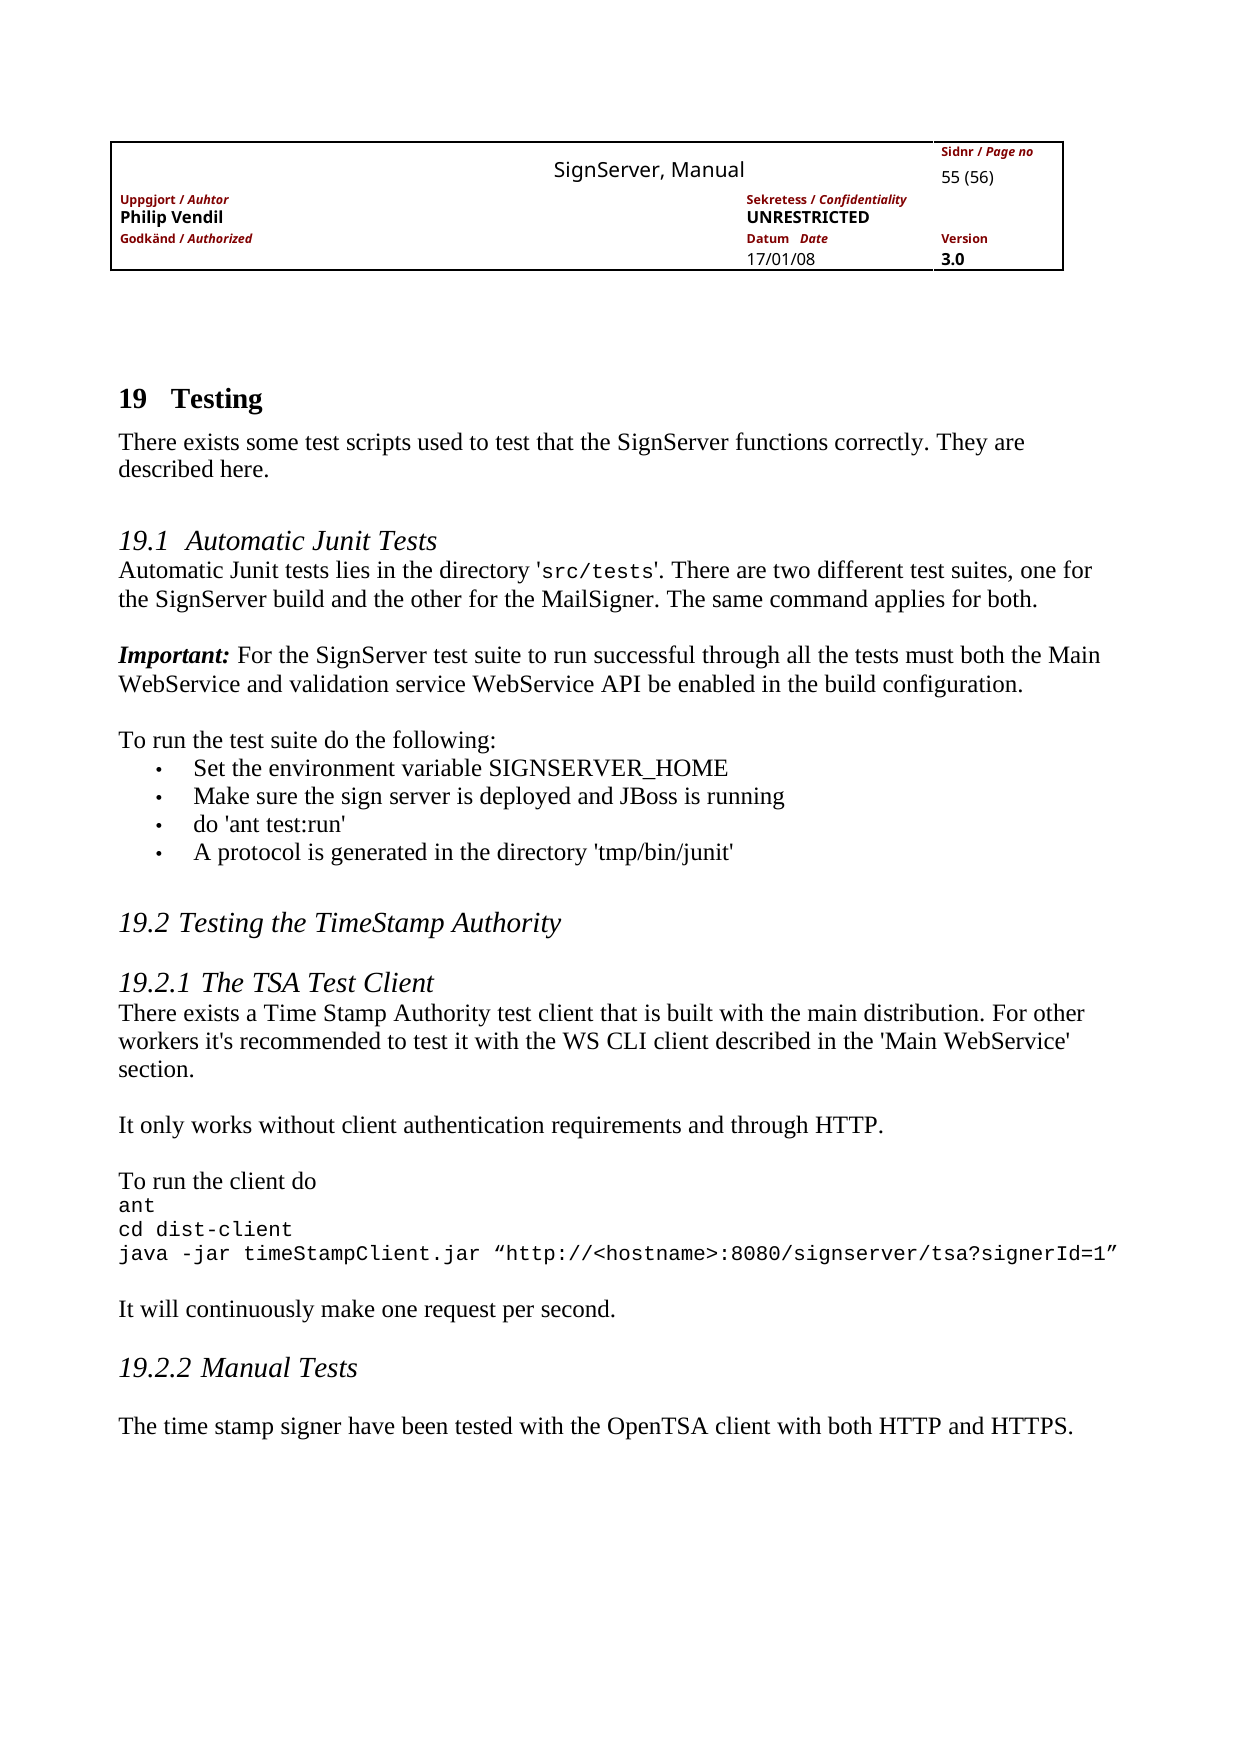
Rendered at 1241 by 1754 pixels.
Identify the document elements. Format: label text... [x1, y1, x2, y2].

text It only works without client authentication requirements and through HTTP. [118, 1111, 1122, 1139]
text To run the test suite do the following: [118, 726, 1122, 753]
list A protocol is generated in the directory 'tmp/bin/junit' [156, 838, 1122, 894]
subtitle The TSA Test Client [118, 967, 1122, 999]
subtitle Testing the TimeStamp Authority [118, 906, 1122, 939]
text ant [118, 1195, 1122, 1219]
text It will continuously make one request per second. [118, 1295, 1122, 1323]
text Automatic Junit tests lies in the directory 'src/tests'. There are two different test suites, one for the SignServer build and the other for the MailSigner. The same command applies for both. [118, 556, 1122, 613]
text cd dist-client [118, 1219, 1122, 1243]
list Set the environment variable SIGNSERVER_HOME [156, 753, 1122, 782]
subtitle Testing [118, 382, 1122, 415]
text The time stamp signer have been tested with the OpenTSA client with both HTTP and HTTPS. [118, 1412, 1122, 1440]
subtitle Automatic Junit Tests [118, 524, 1122, 556]
list do 'ant test:run' [156, 809, 1122, 838]
text java -jar timeStampClient.jar “http://<hostname>:8080/signserver/tsa?signerId=1” [118, 1243, 1122, 1267]
list Make sure the sign server is deployed and JBoss is running [156, 782, 1122, 809]
text Important: For the SignServer test suite to run successful through all the tests must both the Main WebService and validation service WebService API be enabled in the build configuration. [118, 641, 1122, 697]
subtitle Manual Tests [118, 1351, 1122, 1384]
text There exists a Time Stamp Authority test client that is built with the main distribution. For other workers it's recommended to test it with the WS CLI client described in the 'Main WebService' section. [118, 999, 1122, 1083]
text To run the client do [118, 1167, 1122, 1195]
text There exists some test scripts used to test that the SignServer functions correctly. They are described here. [118, 427, 1122, 483]
